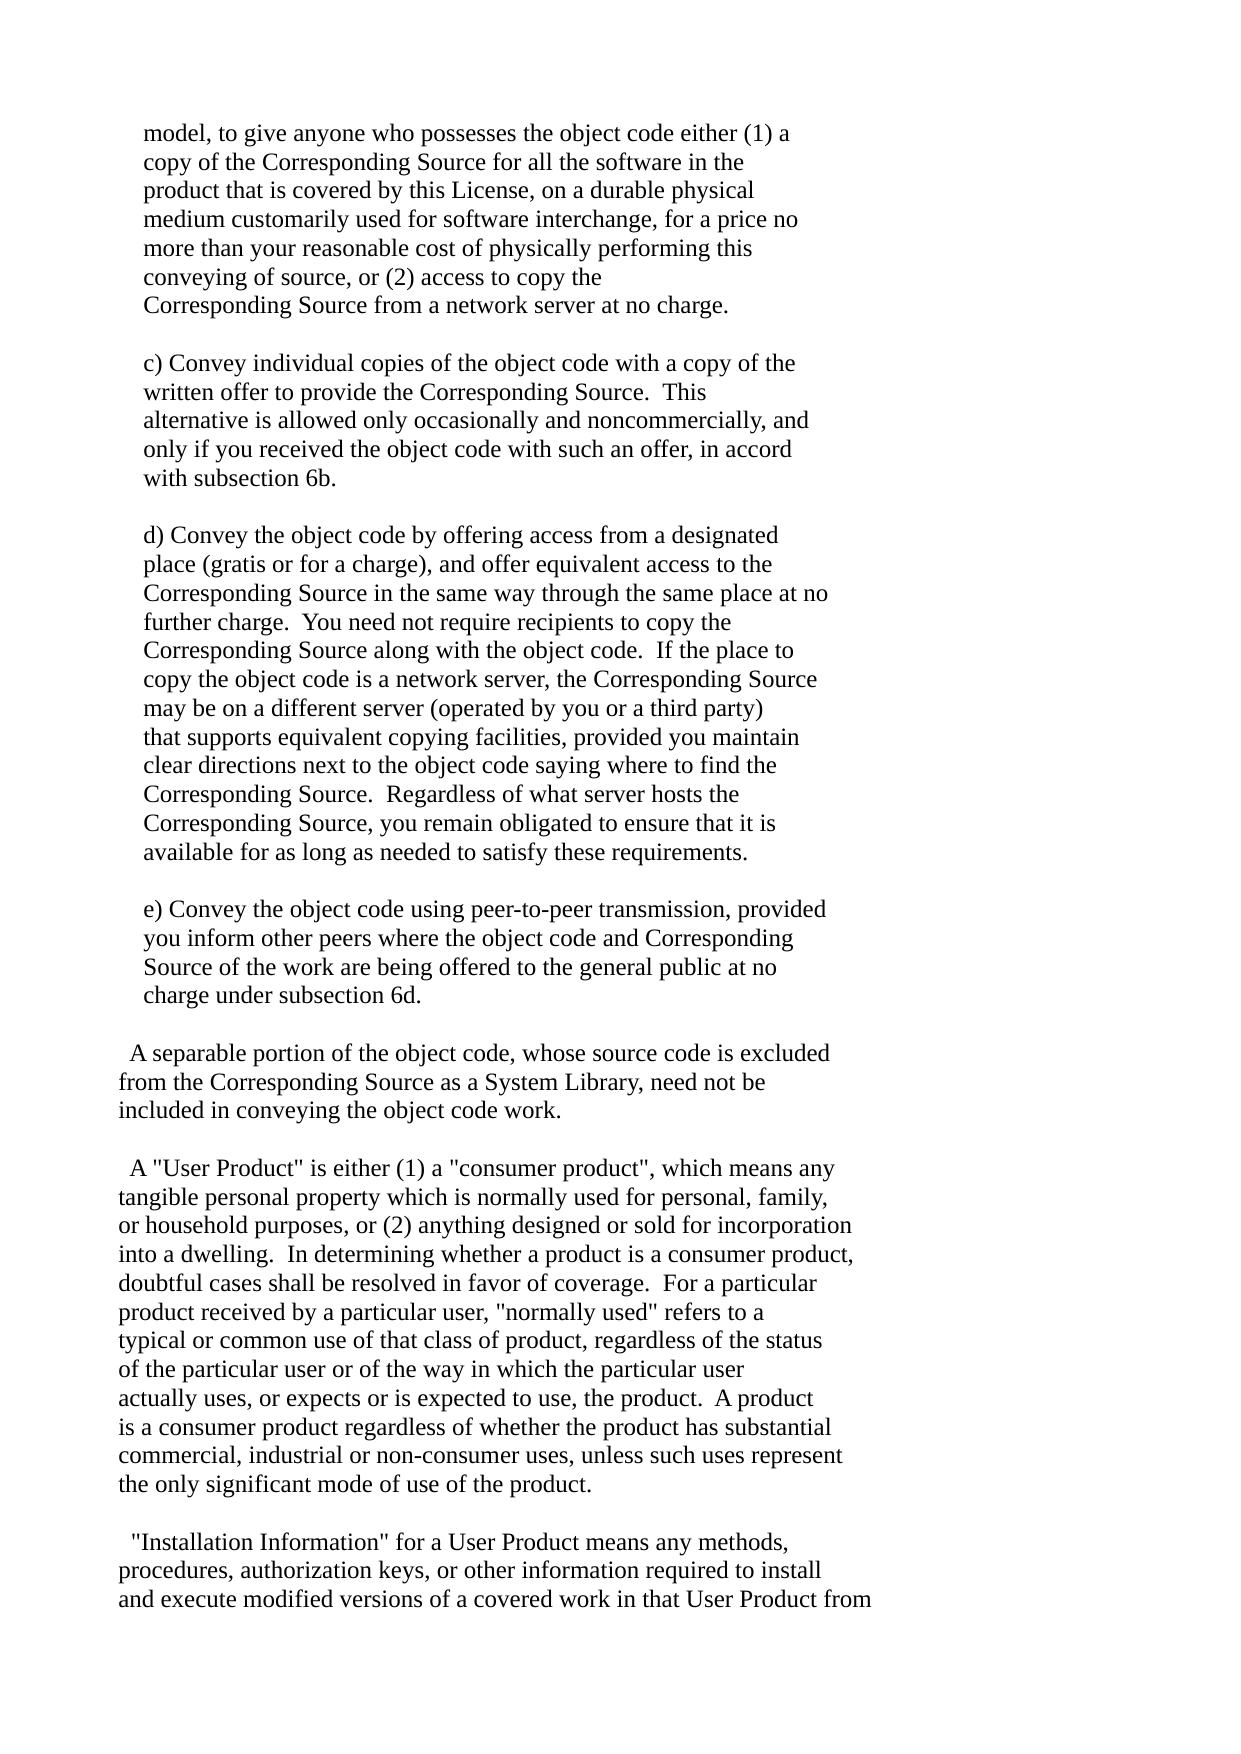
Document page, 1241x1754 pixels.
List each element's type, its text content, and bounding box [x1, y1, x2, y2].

text only if you received the object code with such an offer, in accord [118, 434, 1122, 463]
text doubtful cases shall be resolved in favor of coverage. For a particular [118, 1268, 1122, 1297]
text Corresponding Source. Regardless of what server hosts the [118, 779, 1122, 808]
text "Installation Information" for a User Product means any methods, [118, 1527, 1122, 1556]
text tangible personal property which is normally used for personal, family, [118, 1182, 1122, 1211]
text that supports equivalent copying facilities, provided you maintain [118, 722, 1122, 751]
text product received by a particular user, "normally used" refers to a [118, 1297, 1122, 1326]
text A separable portion of the object code, whose source code is excluded [118, 1038, 1122, 1067]
text conveying of source, or (2) access to copy the [118, 262, 1122, 291]
text from the Corresponding Source as a System Library, need not be [118, 1067, 1122, 1096]
text clear directions next to the object code saying where to find the [118, 751, 1122, 779]
text d) Convey the object code by offering access from a designated [118, 521, 1122, 549]
text or household purposes, or (2) anything designed or sold for incorporation [118, 1211, 1122, 1239]
text more than your reasonable cost of physically performing this [118, 233, 1122, 262]
text with subsection 6b. [118, 463, 1122, 492]
text e) Convey the object code using peer-to-peer transmission, provided [118, 894, 1122, 923]
text further charge. You need not require recipients to copy the [118, 607, 1122, 636]
text actually uses, or expects or is expected to use, the product. A product [118, 1383, 1122, 1412]
text copy of the Corresponding Source for all the software in the [118, 147, 1122, 176]
text of the particular user or of the way in which the particular user [118, 1354, 1122, 1383]
text Corresponding Source from a network server at no charge. [118, 291, 1122, 319]
text typical or common use of that class of product, regardless of the status [118, 1326, 1122, 1354]
text place (gratis or for a charge), and offer equivalent access to the [118, 549, 1122, 578]
text c) Convey individual copies of the object code with a copy of the [118, 348, 1122, 377]
text may be on a different server (operated by you or a third party) [118, 693, 1122, 722]
text written offer to provide the Corresponding Source. This [118, 377, 1122, 406]
text alternative is allowed only occasionally and noncommercially, and [118, 406, 1122, 434]
text Source of the work are being offered to the general public at no [118, 952, 1122, 981]
text charge under subsection 6d. [118, 981, 1122, 1009]
text is a consumer product regardless of whether the product has substantial [118, 1412, 1122, 1441]
text you inform other peers where the object code and Corresponding [118, 923, 1122, 952]
text commercial, industrial or non-consumer uses, unless such uses represent [118, 1441, 1122, 1469]
text Corresponding Source, you remain obligated to ensure that it is [118, 808, 1122, 837]
text medium customarily used for software interchange, for a price no [118, 204, 1122, 233]
text the only significant mode of use of the product. [118, 1469, 1122, 1498]
text A "User Product" is either (1) a "consumer product", which means any [118, 1153, 1122, 1182]
text copy the object code is a network server, the Corresponding Source [118, 664, 1122, 693]
text into a dwelling. In determining whether a product is a consumer product, [118, 1239, 1122, 1268]
text procedures, authorization keys, or other information required to install [118, 1556, 1122, 1584]
text included in conveying the object code work. [118, 1096, 1122, 1124]
text Corresponding Source along with the object code. If the place to [118, 636, 1122, 664]
text and execute modified versions of a covered work in that User Product from [118, 1584, 1122, 1613]
text Corresponding Source in the same way through the same place at no [118, 578, 1122, 607]
text available for as long as needed to satisfy these requirements. [118, 837, 1122, 866]
text model, to give anyone who possesses the object code either (1) a [118, 118, 1122, 147]
text product that is covered by this License, on a durable physical [118, 176, 1122, 204]
